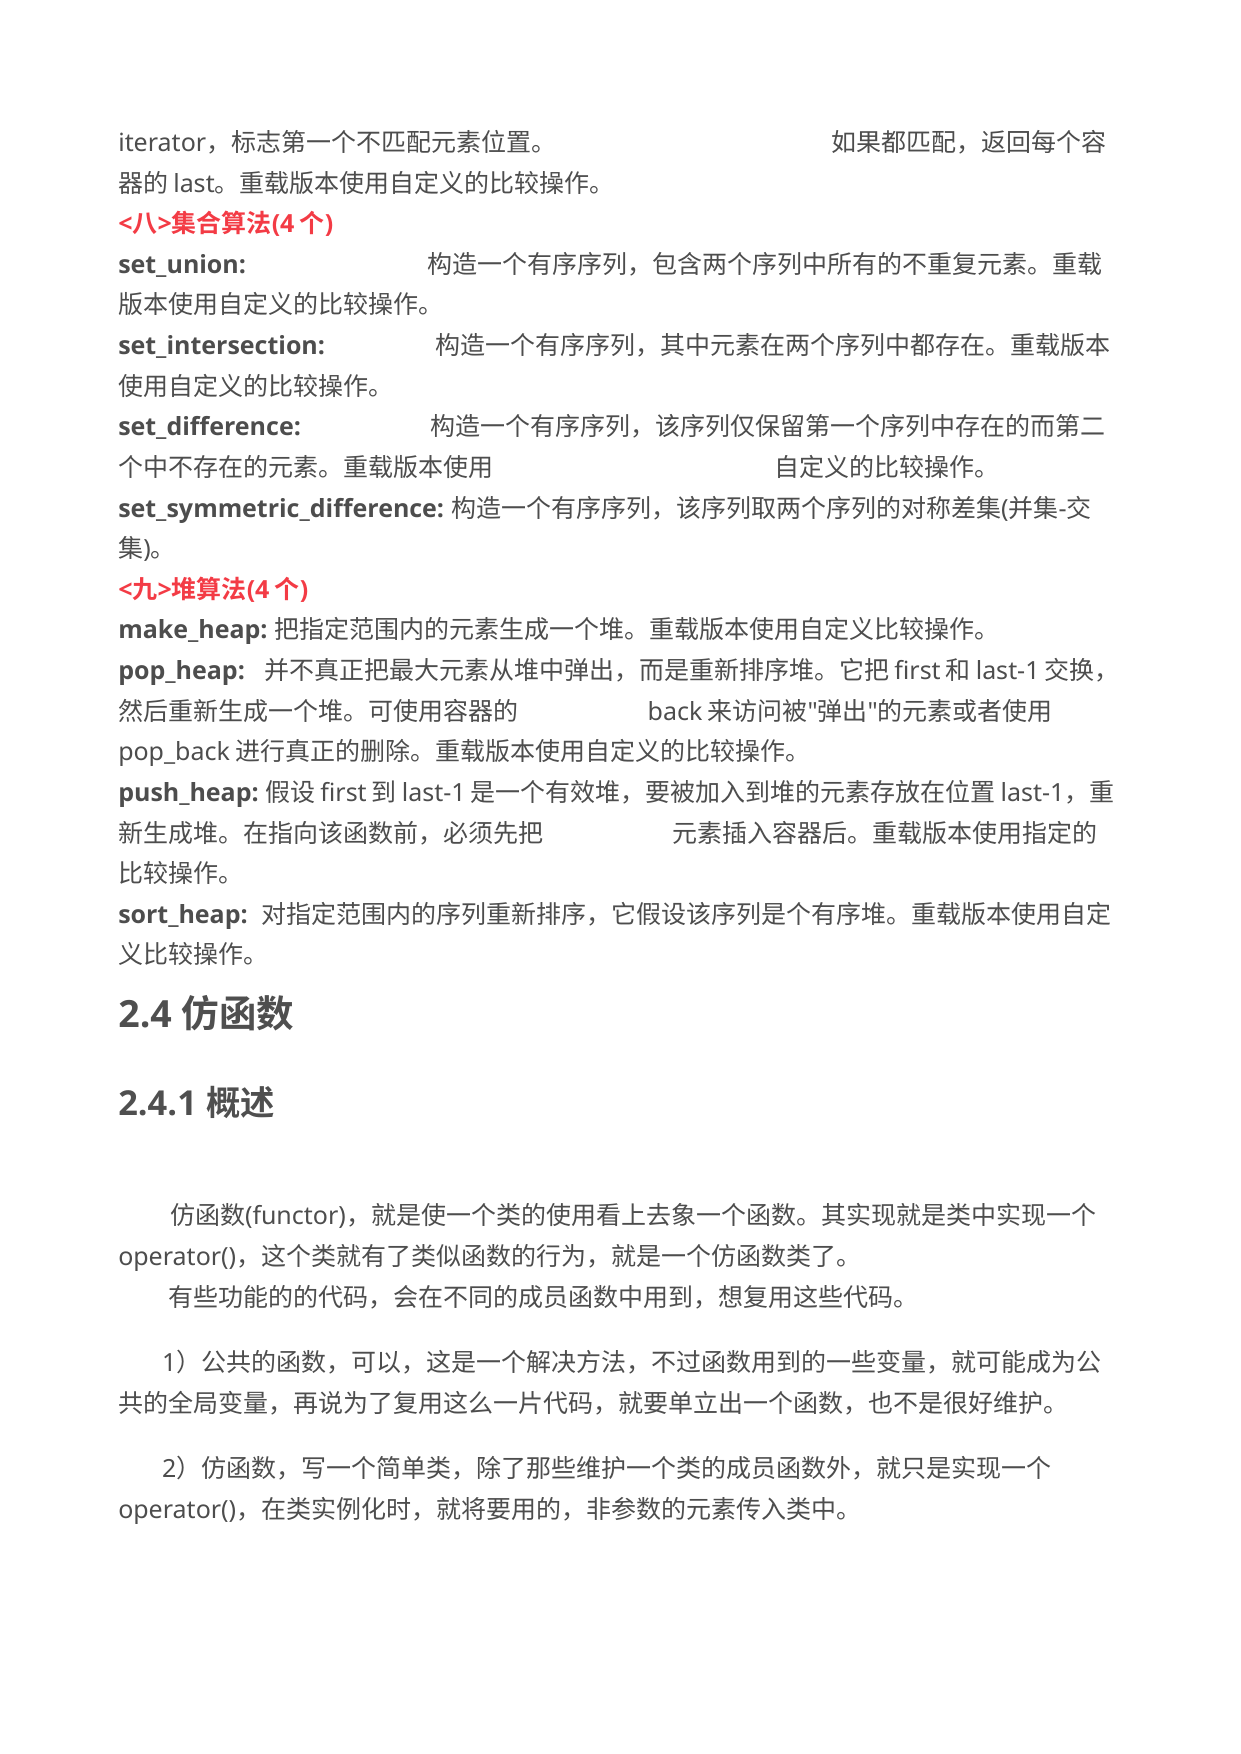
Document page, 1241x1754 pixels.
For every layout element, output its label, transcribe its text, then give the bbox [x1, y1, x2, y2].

text 1）公共的函数，可以，这是一个解决方法，不过函数用到的一些变量，就可能成为公共的全局变量，再说为了复用这么一片代码，就要单立出一个函数，也不是很好维护。 [118, 1338, 1122, 1419]
text 仿函数(functor)，就是使一个类的使用看上去象一个函数。其实现就是类中实现一个operator()，这个类就有了类似函数的行为，就是一个仿函数类了。 有些功能的的代码，会在不同的成员函数中用到，想复用这些代码。 [118, 1151, 1122, 1313]
subtitle 2.4 仿函数 [118, 984, 1122, 1038]
subtitle 2.4.1 概述 [118, 1076, 1122, 1126]
text 以下对所有算法进行细致分类并标明功能： <一>查找算法(13个)：判断容器中是否包含某个值 adjacent_find: 在iterator对标识元素范围内，查找一对相邻重复元素，找到则返回指向这对元素的第一个元素的 ForwardIterator。否则返回last。重载版本使用输入的二元操作符代替相等的判断。 binary_search: 在有序序列中查找value，找到返回true。重载的版本实用指定的比较函数对象或函数指针来判断相等。 count: 利用等于操作符，把标志范围内的元素与输入值比较，返回相等元素个数。 count_if: 利用输入的操作符，对标志范围内的元素进行操作，返回结果为true的个数。 equal_range: 功能类似equal，返回一对iterator，第一个表示lower_bound，第二个表示upper_bound。 find: 利用底层元素的等于操作符，对指定范围内的元素与输入值进行比较。当匹配时，结束搜索，返回该元素的 一个InputIterator。 find_end: 在指定范围内查找"由输入的另外一对iterator标志的第二个序列"的最后一次出现。找到则返回最后一对的第一 个ForwardIterator，否则返回输入的"另外一对"的第一个ForwardIterator。重载版本使用用户输入的操作符代 替等于操作。 find_first_of: 在指定范围内查找"由输入的另外一对iterator标志的第二个序列"中任意一个元素的第一次出现。重载版本中使 用了用户自定义操作符。 find_if: 使用输入的函数代替等于操作符执行find。 lower_bound: 返回一个ForwardIterator，指向在有序序列范围内的可以插入指定值而不破坏容器顺序的第一个位置。重载函 数使用自定义比较操作。 upper_bound: 返回一个ForwardIterator，指向在有序序列范围内插入value而不破坏容器顺序的最后一个位置，该位置标志 一个大于value的值。重载函数使用自定义比较操作。 search: 给出两个范围，返回一个ForwardIterator，查找成功指向第一个范围内第一次出现子序列(第二个范围)的位 置，查找失败指向last1。重载版本使用自定义的比较操作。 search_n: 在指定范围内查找val出现n次的子序列。重载版本使用自定义的比较操作。 <二>排序和通用算法(14个)：提供元素排序策略 inplace_merge: 合并两个有序序列，结果序列覆盖两端范围。重载版本使用输入的操作进行排序。 merge: 合并两个有序序列，存放到另一个序列。重载版本使用自定义的比较。 nth_element: 将范围内的序列重新排序，使所有小于第n个元素的元素都出现在它前面，而大于它的都出现在后面。重 载版本使用自定义的比较操作。 partial_sort: 对序列做部分排序，被排序元素个数正好可以被放到范围内。重载版本使用自定义的比较操作。 partial_sort_copy: 与partial_sort类似，不过将经过排序的序列复制到另一个容器。 partition: 对指定范围内元素重新排序，使用输入的函数，把结果为true的元素放在结果为false的元素之前。 random_shuffle: 对指定范围内的元素随机调整次序。重载版本输入一个随机数产生操作。 reverse: 将指定范围内元素重新反序排序。 reverse_copy: 与reverse类似，不过将结果写入另一个容器。 rotate: 将指定范围内元素移到容器末尾，由middle指向的元素成为容器第一个元素。 rotate_copy: 与rotate类似，不过将结果写入另一个容器。 sort: 以升序重新排列指定范围内的元素。重载版本使用自定义的比较操作。 stable_sort: 与sort类似，不过保留相等元素之间的顺序关系。 stable_partition: 与partition类似，不过不保证保留容器中的相对顺序。 <三>删除和替换算法(15个) copy: 复制序列 copy_backward: 与copy相同，不过元素是以相反顺序被拷贝。 iter_swap: 交换两个ForwardIterator的值。 remove: 删除指定范围内所有等于指定元素的元素。注意，该函数不是真正删除函数。内置函数不适合使用remove和 remove_if函数。 remove_copy: 将所有不匹配元素复制到一个制定容器，返回OutputIterator指向被拷贝的末元素的下一个位置。 remove_if: 删除指定范围内输入操作结果为true的所有元素。 remove_copy_if: 将所有不匹配元素拷贝到一个指定容器。 replace: 将指定范围内所有等于vold的元素都用vnew代替。 replace_copy: 与replace类似，不过将结果写入另一个容器。 replace_if: 将指定范围内所有操作结果为true的元素用新值代替。 replace_copy_if: 与replace_if，不过将结果写入另一个容器。 swap: 交换存储在两个对象中的值。 swap_range: 将指定范围内的元素与另一个序列元素值进行交换。 unique: 清除序列中重复元素，和remove类似，它也不能真正删除元素。重载版本使用自定义比较操作。 unique_copy: 与unique类似，不过把结果输出到另一个容器。 <四>排列组合算法(2个)：提供计算给定集合按一定顺序的所有可能排列组合 next_permutation: 取出当前范围内的排列，并重新排序为下一个排列。重载版本使用自定义的比较操作。 prev_permutation: 取出指定范围内的序列并将它重新排序为上一个序列。如果不存在上一个序列则返回false。重载版本使用 自定义的比较操作。 <五>算术算法(4个) accumulate: iterator对标识的序列段元素之和，加到一个由val指定的初始值上。重载版本不再做加法，而是传进来的 二元操作符被应用到元素上。 partial_sum: 创建一个新序列，其中每个元素值代表指定范围内该位置前所有元素之和。重载版本使用自定义操作代 替加法。 inner_product: 对两个序列做内积(对应元素相乘，再求和)并将内积加到一个输入的初始值上。重载版本使用用户定义 的操作。 adjacent_difference: 创建一个新序列，新序列中每个新值代表当前元素与上一个元素的差。重载版本用指定二元操作计算相 邻元素的差。 <六>生成和异变算法(6个) fill: 将输入值赋给标志范围内的所有元素。 fill_n: 将输入值赋给first到first+n范围内的所有元素。 for_each: 用指定函数依次对指定范围内所有元素进行迭代访问，返回所指定的函数类型。该函数不得修改序列中的元素。 generate: 连续调用输入的函数来填充指定的范围。 generate_n: 与generate函数类似，填充从指定iterator开始的n个元素。 transform: 将输入的操作作用与指定范围内的每个元素，并产生一个新的序列。重载版本将操作作用在一对元素上，另外一 个元素来自输入的另外一个序列。结果输出到指定容器。 <七>关系算法(8个) equal: 如果两个序列在标志范围内元素都相等，返回true。重载版本使用输入的操作符代替默认的等于操 作符。 includes: 判断第一个指定范围内的所有元素是否都被第二个范围包含，使用底层元素的<操作符，成功返回 true。重载版本使用用户输入的函数。 lexicographical_compare: 比较两个序列。重载版本使用用户自定义比较操作。 max: 返回两个元素中较大一个。重载版本使用自定义比较操作。 max_element: 返回一个ForwardIterator，指出序列中最大的元素。重载版本使用自定义比较操作。 min: 返回两个元素中较小一个。重载版本使用自定义比较操作。 min_element: 返回一个ForwardIterator，指出序列中最小的元素。重载版本使用自定义比较操作。 mismatch: 并行比较两个序列，指出第一个不匹配的位置，返回一对iterator，标志第一个不匹配元素位置。 如果都匹配，返回每个容器的last。重载版本使用自定义的比较操作。 <八>集合算法(4个) set_union: 构造一个有序序列，包含两个序列中所有的不重复元素。重载版本使用自定义的比较操作。 set_intersection: 构造一个有序序列，其中元素在两个序列中都存在。重载版本使用自定义的比较操作。 set_difference: 构造一个有序序列，该序列仅保留第一个序列中存在的而第二个中不存在的元素。重载版本使用 自定义的比较操作。 set_symmetric_difference: 构造一个有序序列，该序列取两个序列的对称差集(并集-交集)。 <九>堆算法(4个) make_heap: 把指定范围内的元素生成一个堆。重载版本使用自定义比较操作。 pop_heap: 并不真正把最大元素从堆中弹出，而是重新排序堆。它把first和last-1交换，然后重新生成一个堆。可使用容器的 back来访问被"弹出"的元素或者使用pop_back进行真正的删除。重载版本使用自定义的比较操作。 push_heap: 假设first到last-1是一个有效堆，要被加入到堆的元素存放在位置last-1，重新生成堆。在指向该函数前，必须先把 元素插入容器后。重载版本使用指定的比较操作。 sort_heap: 对指定范围内的序列重新排序，它假设该序列是个有序堆。重载版本使用自定义比较操作。 [118, 118, 1122, 971]
text 2）仿函数，写一个简单类，除了那些维护一个类的成员函数外，就只是实现一个operator()，在类实例化时，就将要用的，非参数的元素传入类中。 [118, 1444, 1122, 1526]
